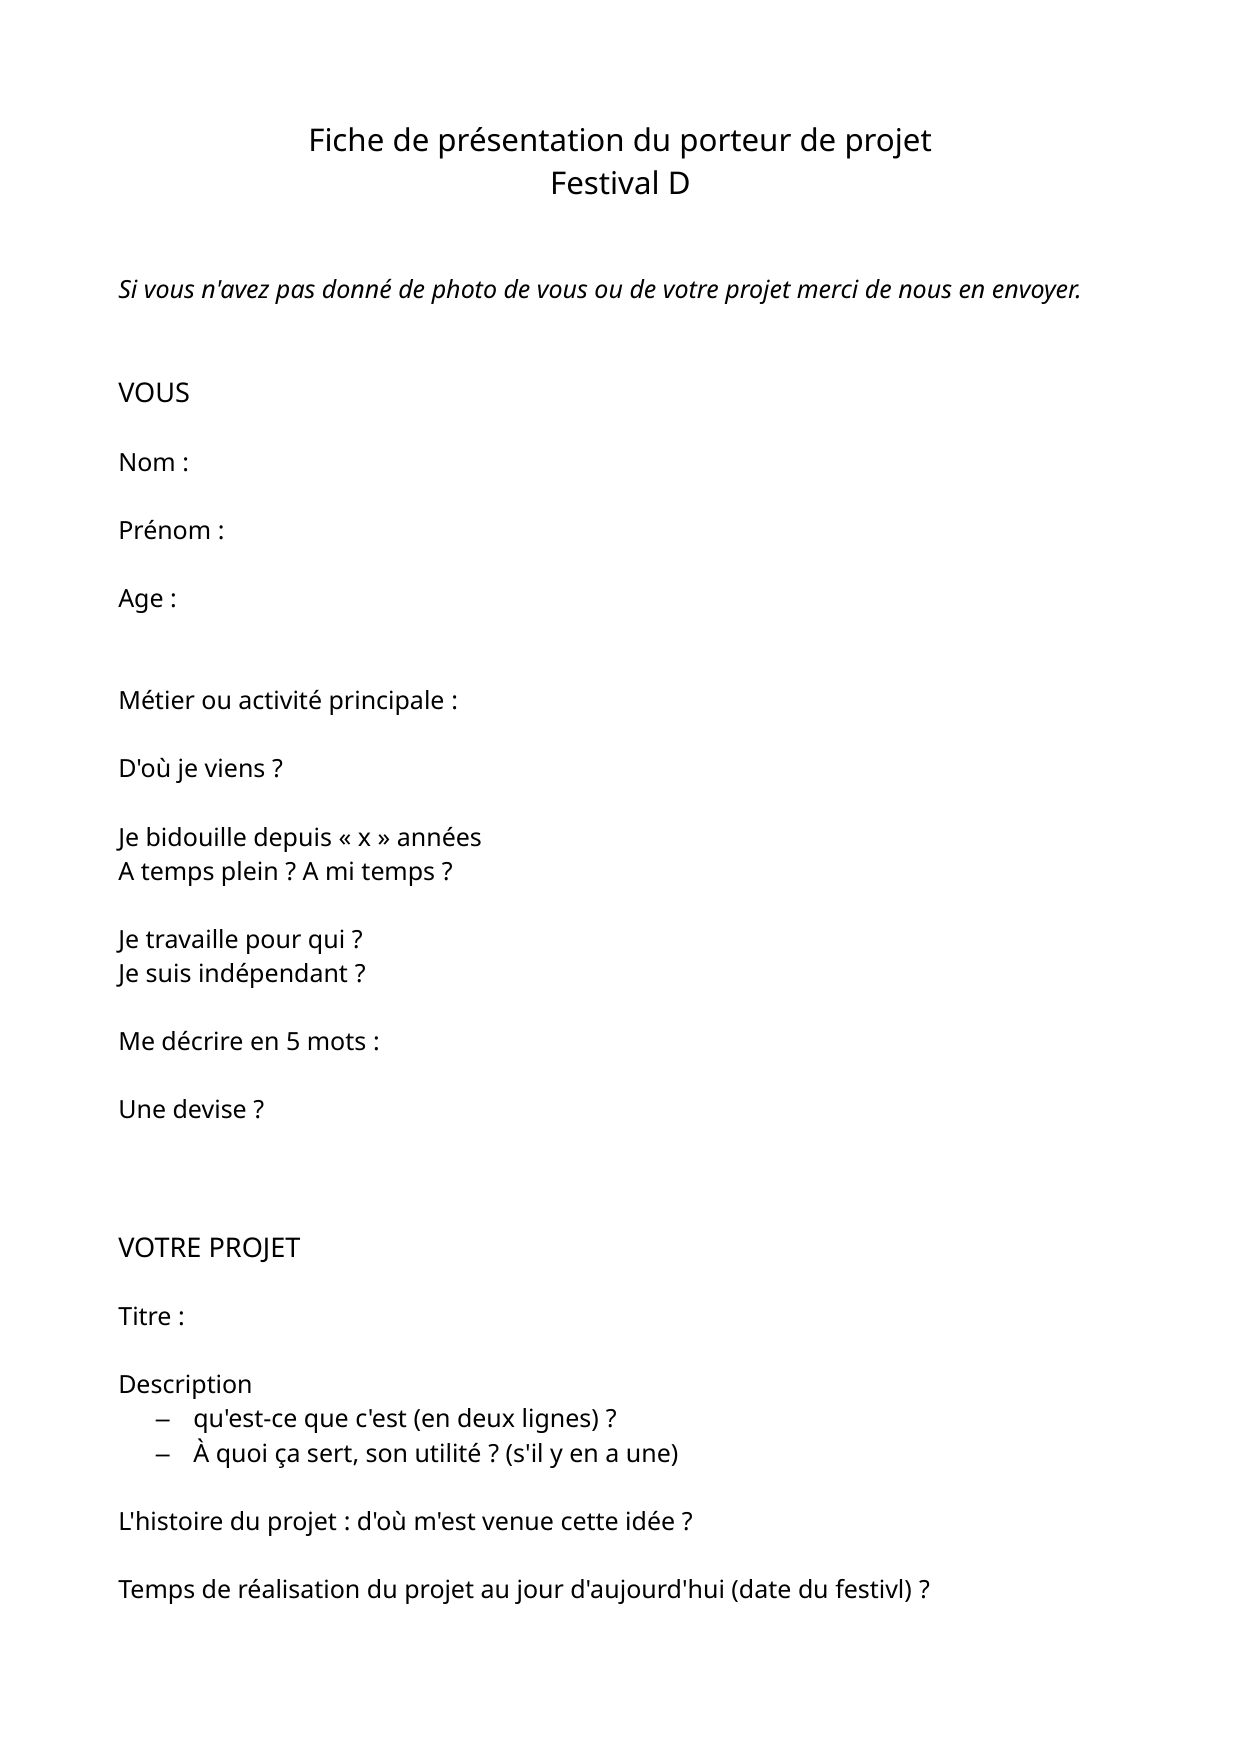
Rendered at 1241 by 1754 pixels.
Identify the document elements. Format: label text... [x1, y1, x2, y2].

text Festival D [118, 161, 1122, 203]
text Temps de réalisation du projet au jour d'aujourd'hui (date du festivl) ? [118, 1571, 1122, 1606]
text Fiche de présentation du porteur de projet [118, 118, 1122, 161]
text Age : [118, 581, 1122, 615]
text Me décrire en 5 mots : [118, 1024, 1122, 1058]
text Description [118, 1367, 1122, 1401]
list qu'est-ce que c'est (en deux lignes) ? [156, 1401, 1122, 1435]
text Nom : [118, 444, 1122, 479]
text Prénom : [118, 513, 1122, 547]
text Si vous n'avez pas donné de photo de vous ou de votre projet merci de nous en envoyer. [118, 271, 1122, 306]
text VOTRE PROJET [118, 1228, 1122, 1265]
list À quoi ça sert, son utilité ? (s'il y en a une) [156, 1435, 1122, 1469]
text Une devise ? [118, 1092, 1122, 1126]
text D'où je viens ? [118, 751, 1122, 785]
text Je bidouille depuis « x » années [118, 819, 1122, 853]
text Titre : [118, 1299, 1122, 1333]
text Métier ou activité principale : [118, 683, 1122, 717]
text L'histoire du projet : d'où m'est venue cette idée ? [118, 1503, 1122, 1537]
text Je suis indépendant ? [118, 956, 1122, 989]
text VOUS [118, 374, 1122, 411]
text A temps plein ? A mi temps ? [118, 853, 1122, 887]
text Je travaille pour qui ? [118, 921, 1122, 956]
